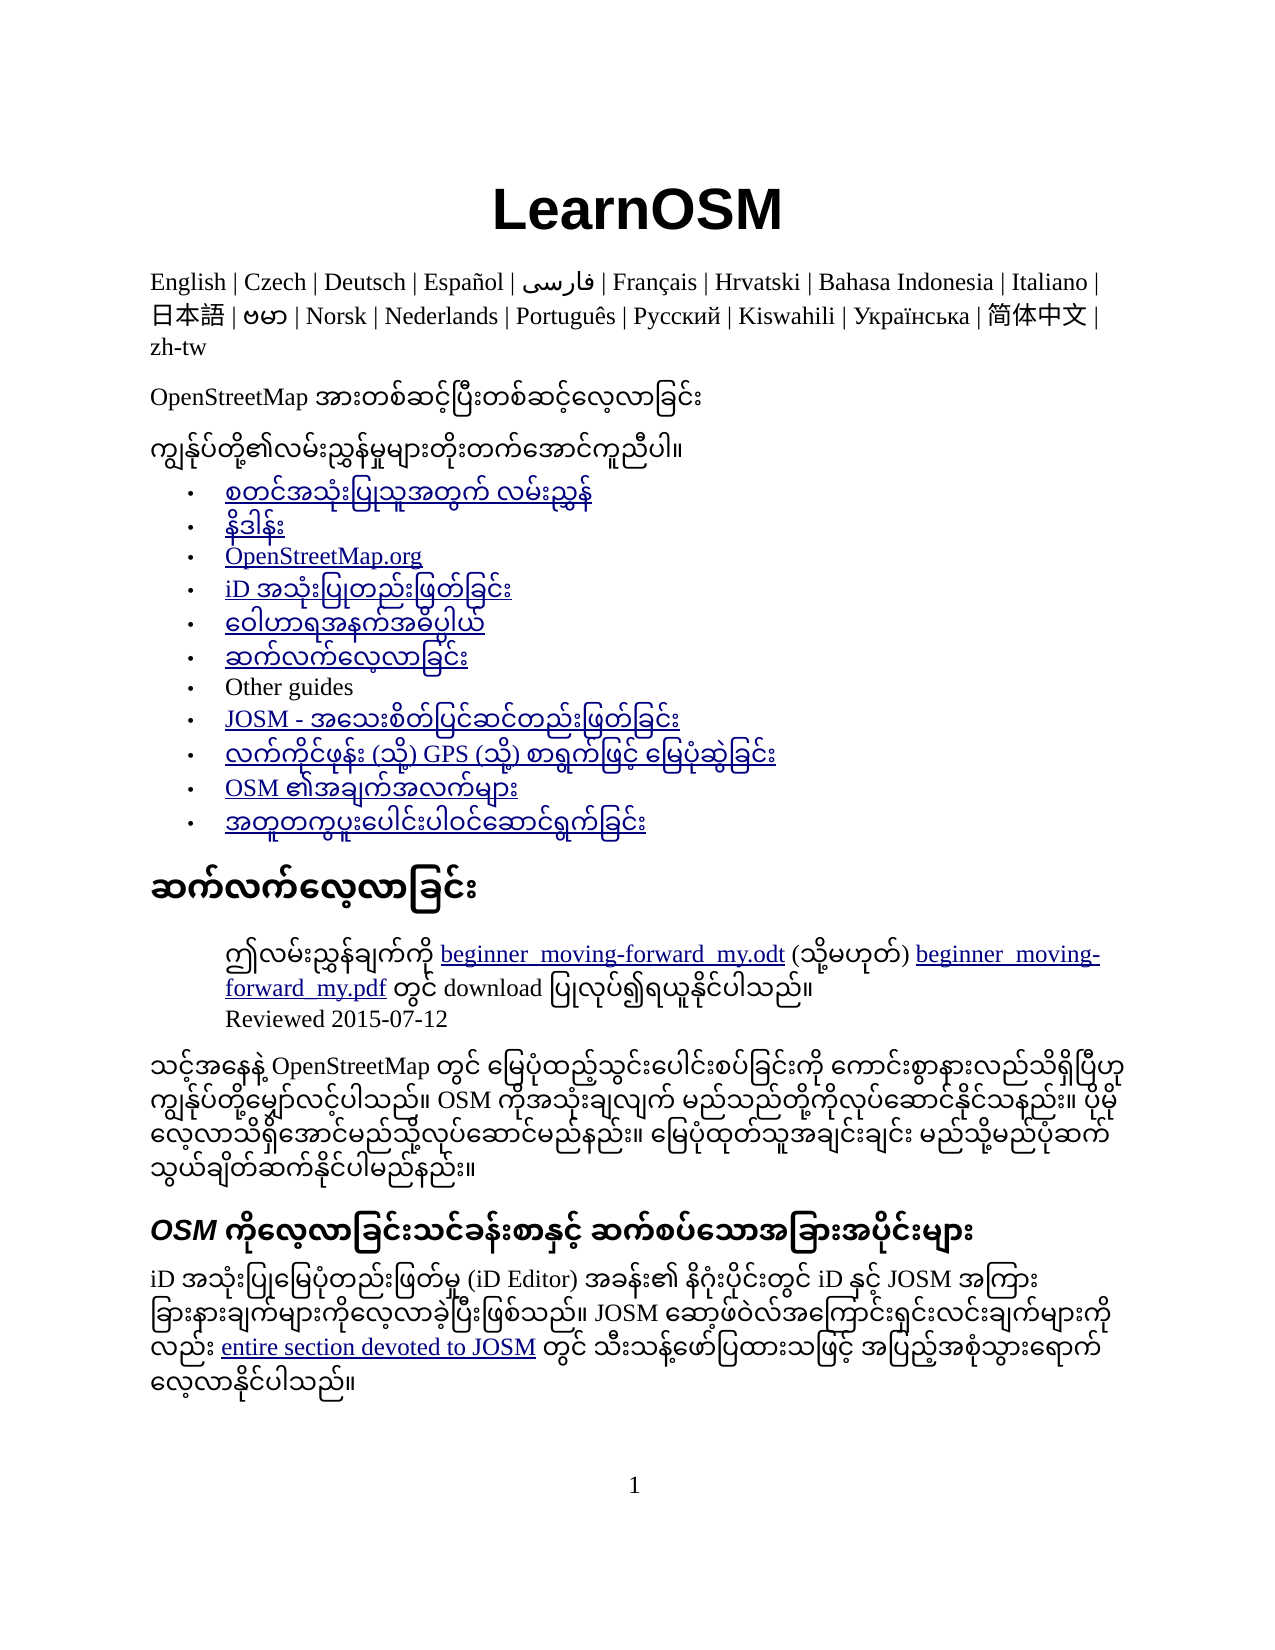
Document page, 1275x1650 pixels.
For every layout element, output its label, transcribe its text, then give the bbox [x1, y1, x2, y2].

list ဆက်လက်လေ့လာခြင်း [425, 638, 1125, 672]
list OSM ၏အချက်အလက်များ [187, 769, 1125, 803]
list ဝေါဟာရအနက်အဓိပ္ပါယ် [187, 604, 1125, 638]
text OpenStreetMap အားတစ်ဆင့်ပြီးတစ်ဆင့်လေ့လာခြင်း [150, 378, 1125, 412]
text သင့်အနေနဲ့ OpenStreetMap တွင် မြေပုံထည့်သွင်းပေါင်းစပ်ခြင်းကို ကောင်းစွာနားလည်သိရှိပြီဟု ကျွန်ုပ်တို့မျှော်လင့်ပါသည်။ OSM ကိုအသုံးချလျက် မည်သည်တို့ကိုလုပ်ဆောင်နိုင်သနည်း။ ပိုမိုလေ့လာသိရှိအောင်မည်သို့လုပ်ဆောင်မည်နည်း။ မြေပုံထုတ်သူအချင်းချင်း မည်သို့မည်ပုံဆက်သွယ်ချိတ်ဆက်နိုင်ပါမည်နည်း။ [150, 1047, 1125, 1184]
list စတင်အသုံးပြုသူအတွက် လမ်းညွှန် [187, 473, 1125, 507]
list အတူတကွပူးပေါင်းပါဝင်ဆောင်ရွက်ခြင်း [187, 803, 1125, 837]
list iD အသုံးပြုတည်းဖြတ်ခြင်း [187, 570, 1125, 604]
list နိဒါန်း [187, 507, 1125, 541]
text English | Czech | Deutsch | Español | فارسی | Français | Hrvatski | Bahasa Indonesia | Italiano | 日本語 | ဗမာ | Norsk | Nederlands | Português | Русский | Kiswahili | Українська | 简体中文 | zh-tw [150, 263, 1125, 360]
list JOSM - အသေးစိတ်ပြင်ဆင်တည်းဖြတ်ခြင်း [187, 701, 1125, 735]
subtitle OSM ကိုလေ့လာခြင်းသင်ခန်းစာနှင့် ဆက်စပ်သောအခြားအပိုင်းများ [150, 1209, 1125, 1248]
list လက်ကိုင်ဖုန်း (သို့) GPS (သို့) စာရွက်ဖြင့် မြေပုံဆွဲခြင်း [187, 735, 1125, 769]
list ဆက်လက်လေ့လာခြင်း [187, 638, 436, 672]
text ကျွန်ုပ်တို့၏လမ်းညွှန်မှုများတိုးတက်အောင်ကူညီပါ။ [150, 430, 1125, 464]
list Other guides [187, 672, 1125, 701]
text ဤလမ်းညွှန်ချက်ကို beginner_moving-forward_my.odt (သို့မဟုတ်) beginner_moving-forward_my.pdf တွင် download ပြုလုပ်၍ရယူနိုင်ပါသည်။ Reviewed 2015-07-12 [225, 936, 1125, 1032]
text iD အသုံးပြုမြေပုံတည်းဖြတ်မှု (iD Editor) အခန်း၏ နိဂုံးပိုင်းတွင် iD နှင့် JOSM အကြား ခြားနားချက်များကိုလေ့လာခဲ့ပြီးဖြစ်သည်။ JOSM ဆော့ဖ်ဝဲလ်အကြောင်းရှင်းလင်းချက်များကိုလည်း entire section devoted to JOSM တွင် သီးသန့်ဖော်ပြထားသဖြင့် အပြည့်အစုံသွားရောက်လေ့လာနိုင်ပါသည်။ [150, 1261, 1125, 1397]
subtitle ဆက်လက်လေ့လာခြင်း [150, 862, 1125, 908]
title LearnOSM [150, 175, 1125, 242]
list OpenStreetMap.org [187, 541, 1125, 570]
